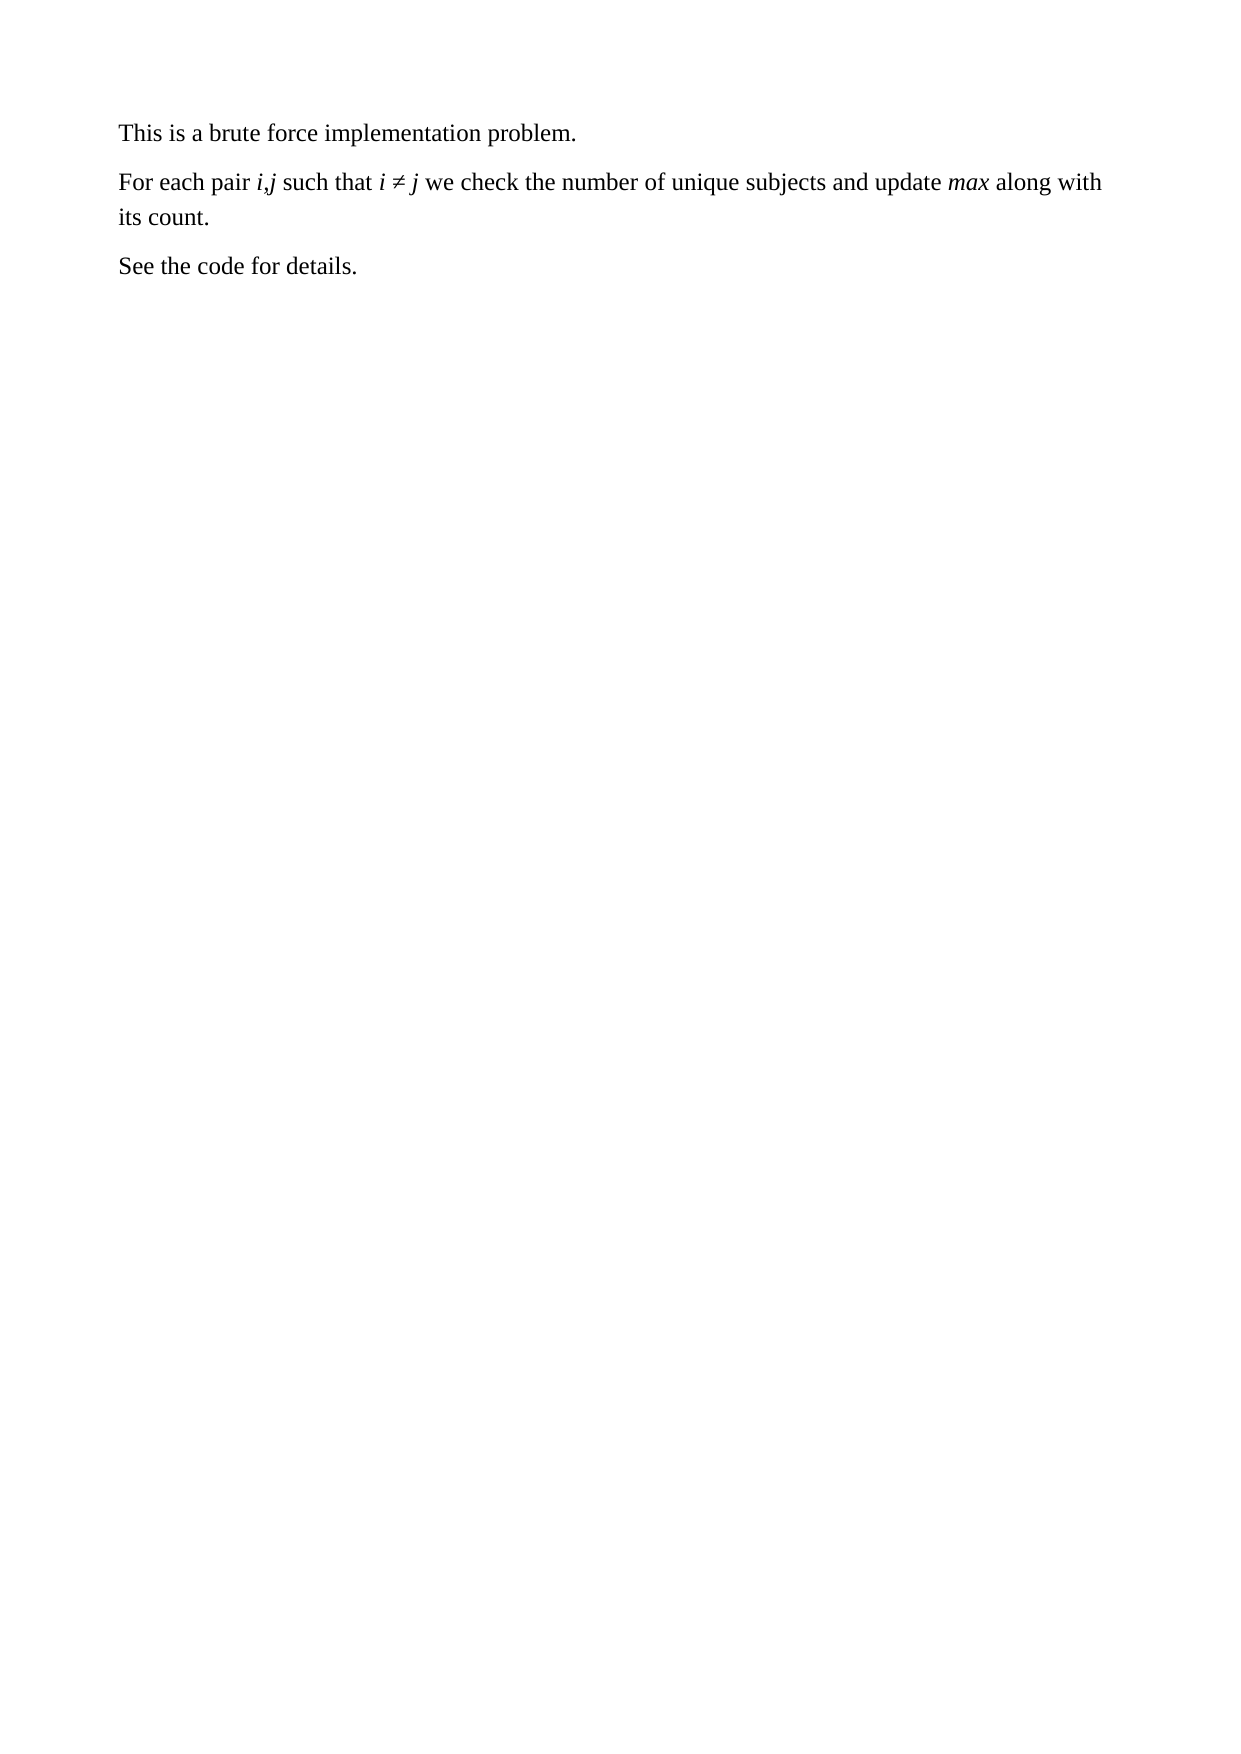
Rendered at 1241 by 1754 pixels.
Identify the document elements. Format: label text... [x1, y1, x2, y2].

text For each pair i,j such that i ≠ j we check the number of unique subjects and update max along with its count. [118, 167, 1122, 230]
text This is a brute force implementation problem. [118, 118, 1122, 147]
text See the code for details. [118, 251, 1122, 279]
